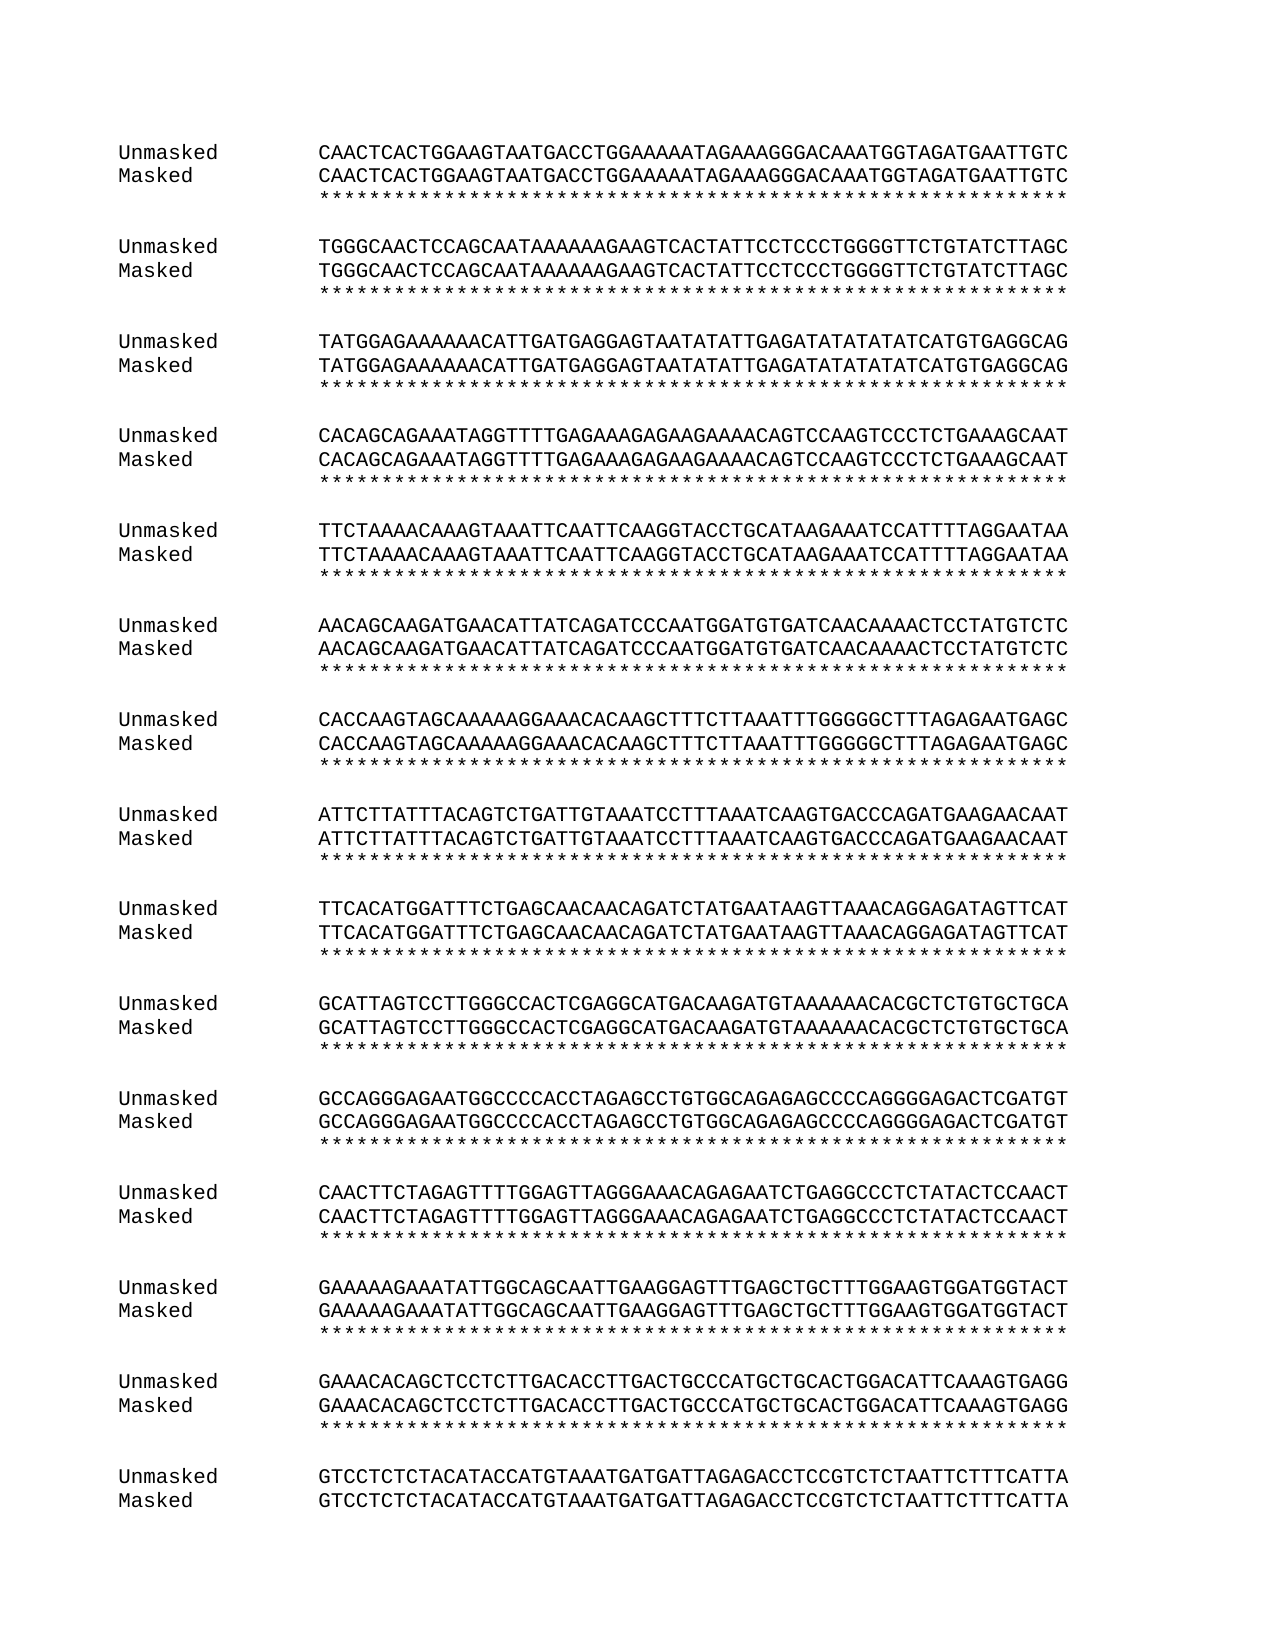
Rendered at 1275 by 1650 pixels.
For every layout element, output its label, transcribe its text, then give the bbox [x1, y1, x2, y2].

text ************************************************************ [118, 1419, 1157, 1442]
text Masked TATGGAGAAAAAACATTGATGAGGAGTAATATATTGAGATATATATATCATGTGAGGCAG [118, 354, 1157, 378]
text Unmasked GTCCTCTCTACATACCATGTAAATGATGATTAGAGACCTCCGTCTCTAATTCTTTCATTA [118, 1466, 1157, 1489]
text Unmasked GCATTAGTCCTTGGGCCACTCGAGGCATGACAAGATGTAAAAAACACGCTCTGTGCTGCA [118, 993, 1157, 1017]
text ************************************************************ [118, 757, 1157, 780]
text Unmasked CACAGCAGAAATAGGTTTTGAGAAAGAGAAGAAAACAGTCCAAGTCCCTCTGAAAGCAAT [118, 426, 1157, 449]
text ************************************************************ [118, 473, 1157, 496]
text ************************************************************ [118, 284, 1157, 307]
text Unmasked CAACTCACTGGAAGTAATGACCTGGAAAAATAGAAAGGGACAAATGGTAGATGAATTGTC [118, 142, 1157, 165]
text Masked GAAACACAGCTCCTCTTGACACCTTGACTGCCCATGCTGCACTGGACATTCAAAGTGAGG [118, 1395, 1157, 1419]
text Masked TTCACATGGATTTCTGAGCAACAACAGATCTATGAATAAGTTAAACAGGAGATAGTTCAT [118, 922, 1157, 946]
text Unmasked TTCACATGGATTTCTGAGCAACAACAGATCTATGAATAAGTTAAACAGGAGATAGTTCAT [118, 898, 1157, 922]
text Masked AACAGCAAGATGAACATTATCAGATCCCAATGGATGTGATCAACAAAACTCCTATGTCTC [118, 638, 1157, 662]
text Masked GAAAAAGAAATATTGGCAGCAATTGAAGGAGTTTGAGCTGCTTTGGAAGTGGATGGTACT [118, 1300, 1157, 1324]
text Unmasked AACAGCAAGATGAACATTATCAGATCCCAATGGATGTGATCAACAAAACTCCTATGTCTC [118, 615, 1157, 638]
text ************************************************************ [118, 851, 1157, 875]
text ************************************************************ [118, 567, 1157, 591]
text Unmasked GCCAGGGAGAATGGCCCCACCTAGAGCCTGTGGCAGAGAGCCCCAGGGGAGACTCGATGT [118, 1088, 1157, 1111]
text Masked ATTCTTATTTACAGTCTGATTGTAAATCCTTTAAATCAAGTGACCCAGATGAAGAACAAT [118, 827, 1157, 851]
text ************************************************************ [118, 1135, 1157, 1158]
text Masked GCATTAGTCCTTGGGCCACTCGAGGCATGACAAGATGTAAAAAACACGCTCTGTGCTGCA [118, 1017, 1157, 1040]
text Masked CAACTTCTAGAGTTTTGGAGTTAGGGAAACAGAGAATCTGAGGCCCTCTATACTCCAACT [118, 1206, 1157, 1229]
text ************************************************************ [118, 1229, 1157, 1253]
text Unmasked GAAAAAGAAATATTGGCAGCAATTGAAGGAGTTTGAGCTGCTTTGGAAGTGGATGGTACT [118, 1277, 1157, 1300]
text Unmasked TGGGCAACTCCAGCAATAAAAAAGAAGTCACTATTCCTCCCTGGGGTTCTGTATCTTAGC [118, 236, 1157, 260]
text Masked GCCAGGGAGAATGGCCCCACCTAGAGCCTGTGGCAGAGAGCCCCAGGGGAGACTCGATGT [118, 1111, 1157, 1135]
text Masked TTCTAAAACAAAGTAAATTCAATTCAAGGTACCTGCATAAGAAATCCATTTTAGGAATAA [118, 544, 1157, 567]
text Unmasked TATGGAGAAAAAACATTGATGAGGAGTAATATATTGAGATATATATATCATGTGAGGCAG [118, 331, 1157, 354]
text Unmasked CAACTTCTAGAGTTTTGGAGTTAGGGAAACAGAGAATCTGAGGCCCTCTATACTCCAACT [118, 1182, 1157, 1206]
text Unmasked CACCAAGTAGCAAAAAGGAAACACAAGCTTTCTTAAATTTGGGGGCTTTAGAGAATGAGC [118, 709, 1157, 733]
text Masked CACAGCAGAAATAGGTTTTGAGAAAGAGAAGAAAACAGTCCAAGTCCCTCTGAAAGCAAT [118, 449, 1157, 473]
text Unmasked TTCTAAAACAAAGTAAATTCAATTCAAGGTACCTGCATAAGAAATCCATTTTAGGAATAA [118, 520, 1157, 544]
text ************************************************************ [118, 1324, 1157, 1348]
text Masked GTCCTCTCTACATACCATGTAAATGATGATTAGAGACCTCCGTCTCTAATTCTTTCATTA [118, 1489, 1157, 1513]
text Masked CAACTCACTGGAAGTAATGACCTGGAAAAATAGAAAGGGACAAATGGTAGATGAATTGTC [118, 165, 1157, 189]
text ************************************************************ [118, 378, 1157, 402]
text ************************************************************ [118, 662, 1157, 686]
text Unmasked ATTCTTATTTACAGTCTGATTGTAAATCCTTTAAATCAAGTGACCCAGATGAAGAACAAT [118, 804, 1157, 827]
text ************************************************************ [118, 189, 1157, 213]
text ************************************************************ [118, 1040, 1157, 1064]
text ************************************************************ [118, 946, 1157, 969]
text Masked CACCAAGTAGCAAAAAGGAAACACAAGCTTTCTTAAATTTGGGGGCTTTAGAGAATGAGC [118, 733, 1157, 757]
text Unmasked GAAACACAGCTCCTCTTGACACCTTGACTGCCCATGCTGCACTGGACATTCAAAGTGAGG [118, 1371, 1157, 1395]
text Masked TGGGCAACTCCAGCAATAAAAAAGAAGTCACTATTCCTCCCTGGGGTTCTGTATCTTAGC [118, 260, 1157, 284]
